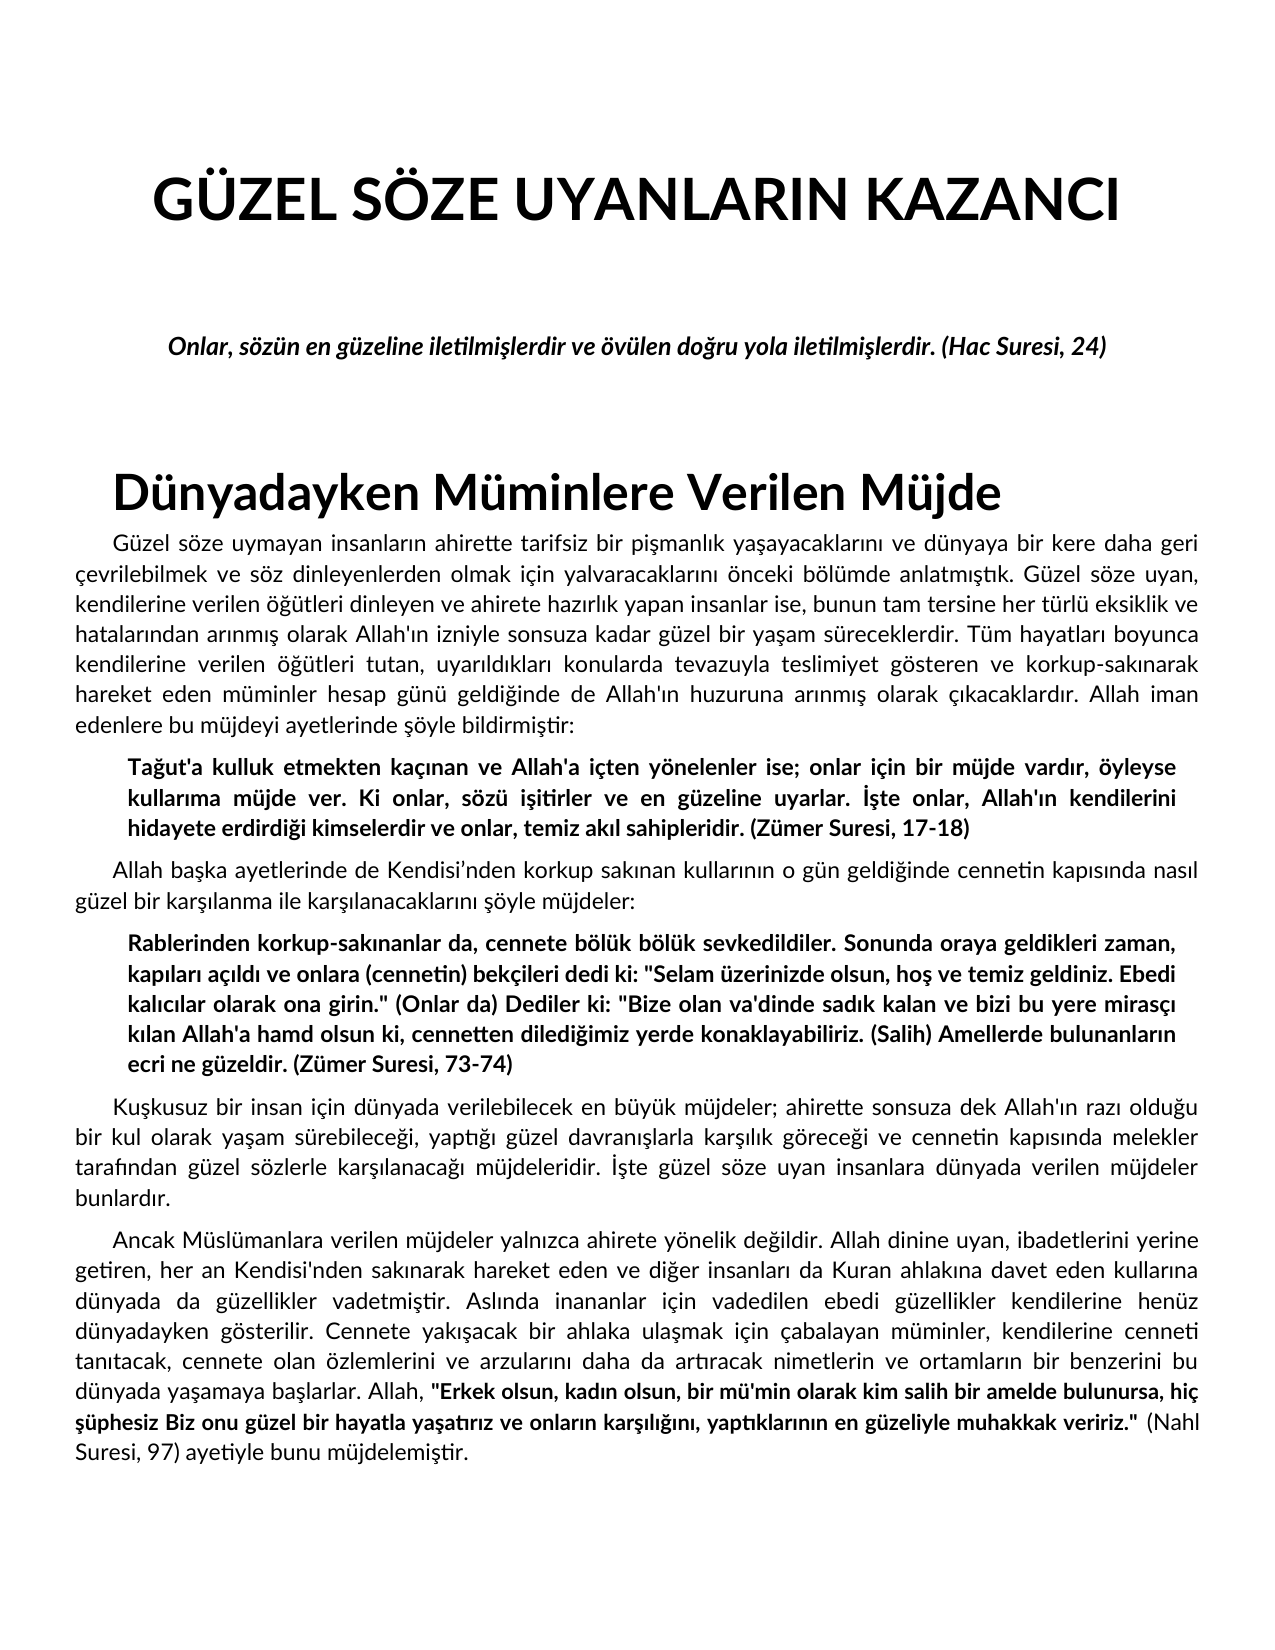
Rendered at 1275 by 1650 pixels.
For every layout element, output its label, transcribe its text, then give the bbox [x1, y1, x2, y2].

text Güzel söze uymayan insanların ahirette tarifsiz bir pişmanlık yaşayacaklarını ve dünyaya bir kere daha geri çevrilebilmek ve söz dinleyenlerden olmak için yalvaracaklarını önceki bölümde anlatmıştık. Güzel söze uyan, kendilerine verilen öğütleri dinleyen ve ahirete hazırlık yapan insanlar ise, bunun tam tersine her türlü eksiklik ve hatalarından arınmış olarak Allah'ın izniyle sonsuza kadar güzel bir yaşam süreceklerdir. Tüm hayatları boyunca kendilerine verilen öğütleri tutan, uyarıldıkları konularda tevazuyla teslimiyet gösteren ve korkup-sakınarak hareket eden müminler hesap günü geldiğinde de Allah'ın huzuruna arınmış olarak çıkacaklardır. Allah iman edenlere bu müjdeyi ayetlerinde şöyle bildirmiştir: [75, 529, 1200, 738]
text Tağut'a kulluk etmekten kaçınan ve Allah'a içten yönelenler ise; onlar için bir müjde vardır, öyleyse kullarıma müjde ver. Ki onlar, sözü işitirler ve en güzeline uyarlar. İşte onlar, Allah'ın kendilerini hidayete erdirdiği kimselerdir ve onlar, temiz akıl sahipleridir. (Zümer Suresi, 17-18) [127, 753, 1177, 841]
text Kuşkusuz bir insan için dünyada verilebilecek en büyük müjdeler; ahirette sonsuza dek Allah'ın razı olduğu bir kul olarak yaşam sürebileceği, yaptığı güzel davranışlarla karşılık göreceği ve cennetin kapısında melekler tarafından güzel sözlerle karşılanacağı müjdeleridir. İşte güzel söze uyan insanlara dünyada verilen müjdeler bunlardır. [75, 1093, 1200, 1211]
text Onlar, sözün en güzeline iletilmişlerdir ve övülen doğru yola iletilmişlerdir. (Hac Suresi, 24) [75, 330, 1200, 360]
text Allah başka ayetlerinde de Kendisi’nden korkup sakınan kullarının o gün geldiğinde cennetin kapısında nasıl güzel bir karşılanma ile karşılanacaklarını şöyle müjdeler: [75, 856, 1200, 914]
text Ancak Müslümanlara verilen müjdeler yalnızca ahirete yönelik değildir. Allah dinine uyan, ibadetlerini yerine getiren, her an Kendisi'nden sakınarak hareket eden ve diğer insanları da Kuran ahlakına davet eden kullarına dünyada da güzellikler vadetmiştir. Aslında inananlar için vadedilen ebedi güzellikler kendilerine henüz dünyadayken gösterilir. Cennete yakışacak bir ahlaka ulaşmak için çabalayan müminler, kendilerine cenneti tanıtacak, cennete olan özlemlerini ve arzularını daha da artıracak nimetlerin ve ortamların bir benzerini bu dünyada yaşamaya başlarlar. Allah, "Erkek olsun, kadın olsun, bir mü'min olarak kim salih bir amelde bulunursa, hiç şüphesiz Biz onu güzel bir hayatla yaşatırız ve onların karşılığını, yaptıklarının en güzeliyle muhakkak veririz." (Nahl Suresi, 97) ayetiyle bunu müjdelemiştir. [75, 1226, 1200, 1465]
subtitle Dünyadayken Müminlere Verilen Müjde [112, 461, 1200, 521]
text Rablerinden korkup-sakınanlar da, cennete bölük bölük sevkedildiler. Sonunda oraya geldikleri zaman, kapıları açıldı ve onlara (cennetin) bekçileri dedi ki: "Selam üzerinizde olsun, hoş ve temiz geldiniz. Ebedi kalıcılar olarak ona girin." (Onlar da) Dediler ki: "Bize olan va'dinde sadık kalan ve bizi bu yere mirasçı kılan Allah'a hamd olsun ki, cennetten dilediğimiz yerde konaklayabiliriz. (Salih) Amellerde bulunanların ecri ne güzeldir. (Zümer Suresi, 73-74) [127, 929, 1177, 1077]
subtitle GÜZEL SÖZE UYANLARIN KAZANCI [75, 162, 1200, 232]
